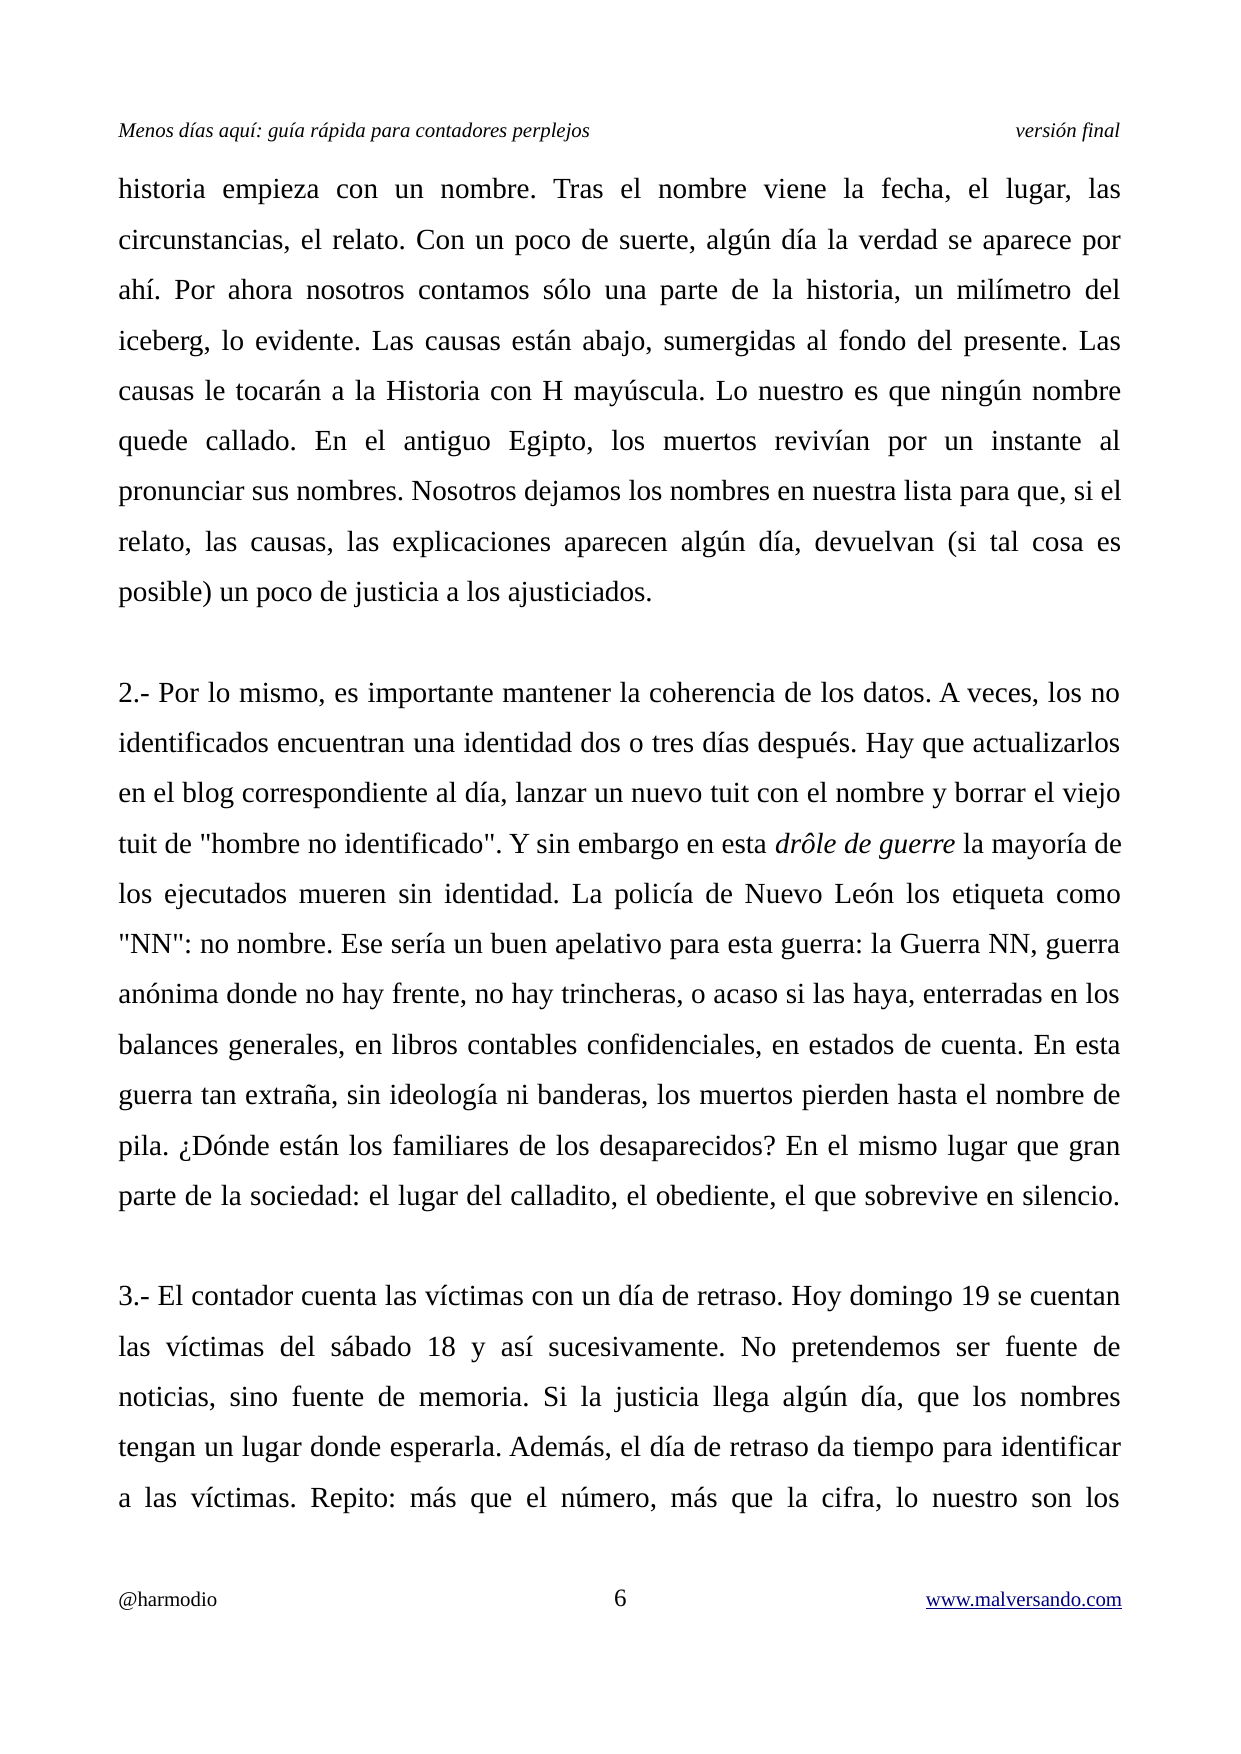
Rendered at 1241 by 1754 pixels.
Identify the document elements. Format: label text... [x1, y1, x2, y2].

text 2.- Por lo mismo, es importante mantener la coherencia de los datos. A veces, los no identificados encuentran una identidad dos o tres días después. Hay que actualizarlos en el blog correspondiente al día, lanzar un nuevo tuit con el nombre y borrar el viejo tuit de "hombre no identificado". Y sin embargo en esta drôle de guerre la mayoría de los ejecutados mueren sin identidad. La policía de Nuevo León los etiqueta como "NN": no nombre. Ese sería un buen apelativo para esta guerra: la Guerra NN, guerra anónima donde no hay frente, no hay trincheras, o acaso si las haya, enterradas en los balances generales, en libros contables confidenciales, en estados de cuenta. En esta guerra tan extraña, sin ideología ni banderas, los muertos pierden hasta el nombre de pila. ¿Dónde están los familiares de los desaparecidos? En el mismo lugar que gran parte de la sociedad: el lugar del calladito, el obediente, el que sobrevive en silencio. 3.- El contador cuenta las víctimas con un día de retraso. Hoy domingo 19 se cuentan las víctimas del sábado 18 y así sucesivamente. No pretendemos ser fuente de noticias, sino fuente de memoria. Si la justicia llega algún día, que los nombres tengan un lugar donde esperarla. Además, el día de retraso da tiempo para identificar a las víctimas. Repito: más que el número, más que la cifra, lo nuestro son los [118, 624, 1122, 1513]
text historia empieza con un nombre. Tras el nombre viene la fecha, el lugar, las circunstancias, el relato. Con un poco de suerte, algún día la verdad se aparece por ahí. Por ahora nosotros contamos sólo una parte de la historia, un milímetro del iceberg, lo evidente. Las causas están abajo, sumergidas al fondo del presente. Las causas le tocarán a la Historia con H mayúscula. Lo nuestro es que ningún nombre quede callado. En el antiguo Egipto, los muertos revivían por un instante al pronunciar sus nombres. Nosotros dejamos los nombres en nuestra lista para que, si el relato, las causas, las explicaciones aparecen algún día, devuelvan (si tal cosa es posible) un poco de justicia a los ajusticiados. [118, 172, 1122, 608]
